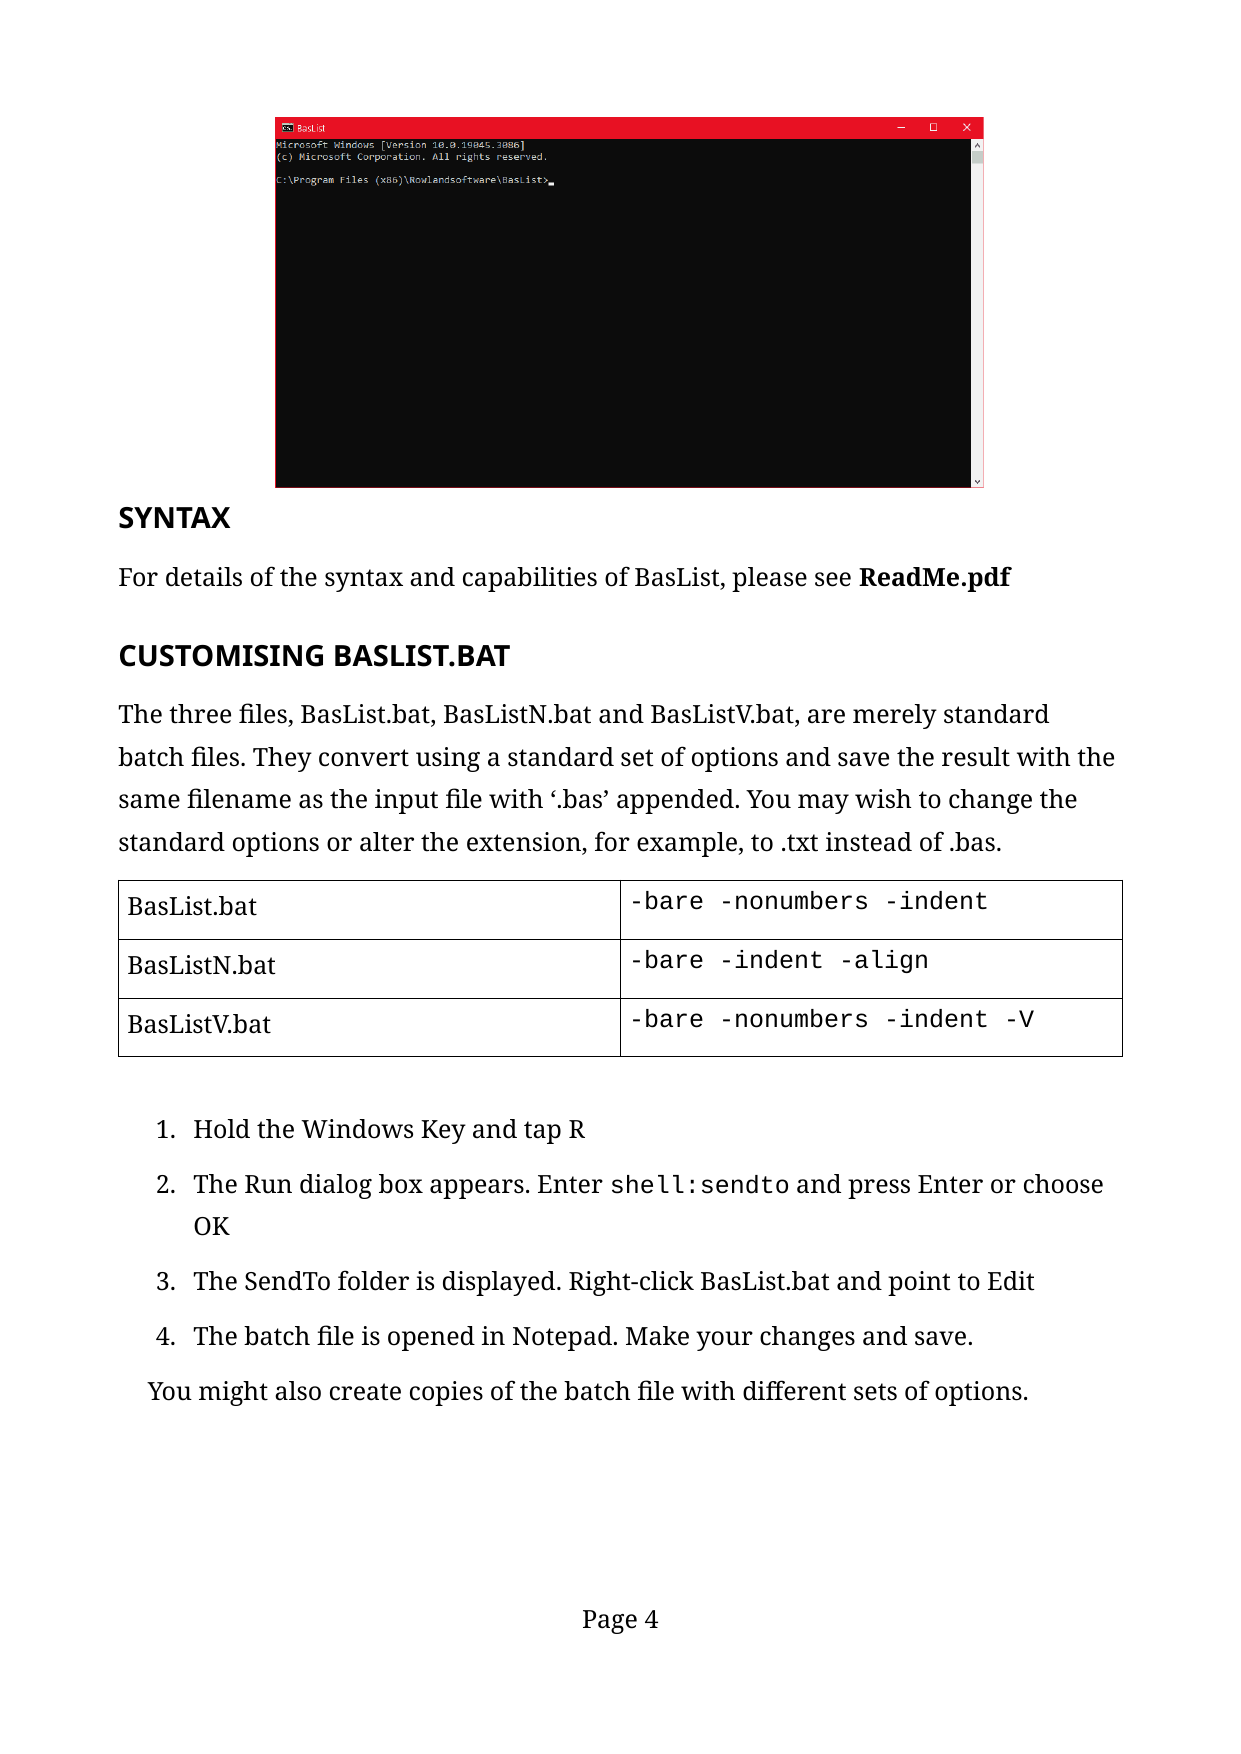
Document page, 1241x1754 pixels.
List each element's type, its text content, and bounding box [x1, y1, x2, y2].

table_cell -bare -indent -align [621, 940, 1122, 997]
list The batch file is opened in Notepad. Make your changes and save. [156, 1319, 1122, 1353]
table_cell BasListV.bat [119, 999, 620, 1056]
table_header BasList.bat [119, 881, 620, 938]
list The Run dialog box appears. Enter shell:sendto and press Enter or choose OK [156, 1166, 1122, 1243]
list Hold the Windows Key and tap R [156, 1111, 1122, 1146]
text You might also create copies of the batch file with different sets of options. [118, 1374, 1122, 1408]
picture [275, 117, 984, 488]
list The SendTo folder is displayed. Right-click BasList.bat and point to Edit [156, 1264, 1122, 1298]
subtitle Customising baslist.bat [118, 635, 1122, 675]
table_header -bare -nonumbers -indent [621, 881, 1122, 938]
subtitle Syntax [118, 118, 1122, 537]
text For details of the syntax and capabilities of BasList, please see ReadMe.pdf [118, 559, 1122, 593]
text The three files, BasList.bat, BasListN.bat and BasListV.bat, are merely standard batch files. They convert using a standard set of options and save the result with the same filename as the input file with ‘.bas’ appended. You may wish to change the standard options or alter the extension, for example, to .txt instead of .bas. [118, 697, 1122, 859]
table_cell BasListN.bat [119, 940, 620, 997]
table_cell -bare -nonumbers -indent -V [621, 999, 1122, 1056]
